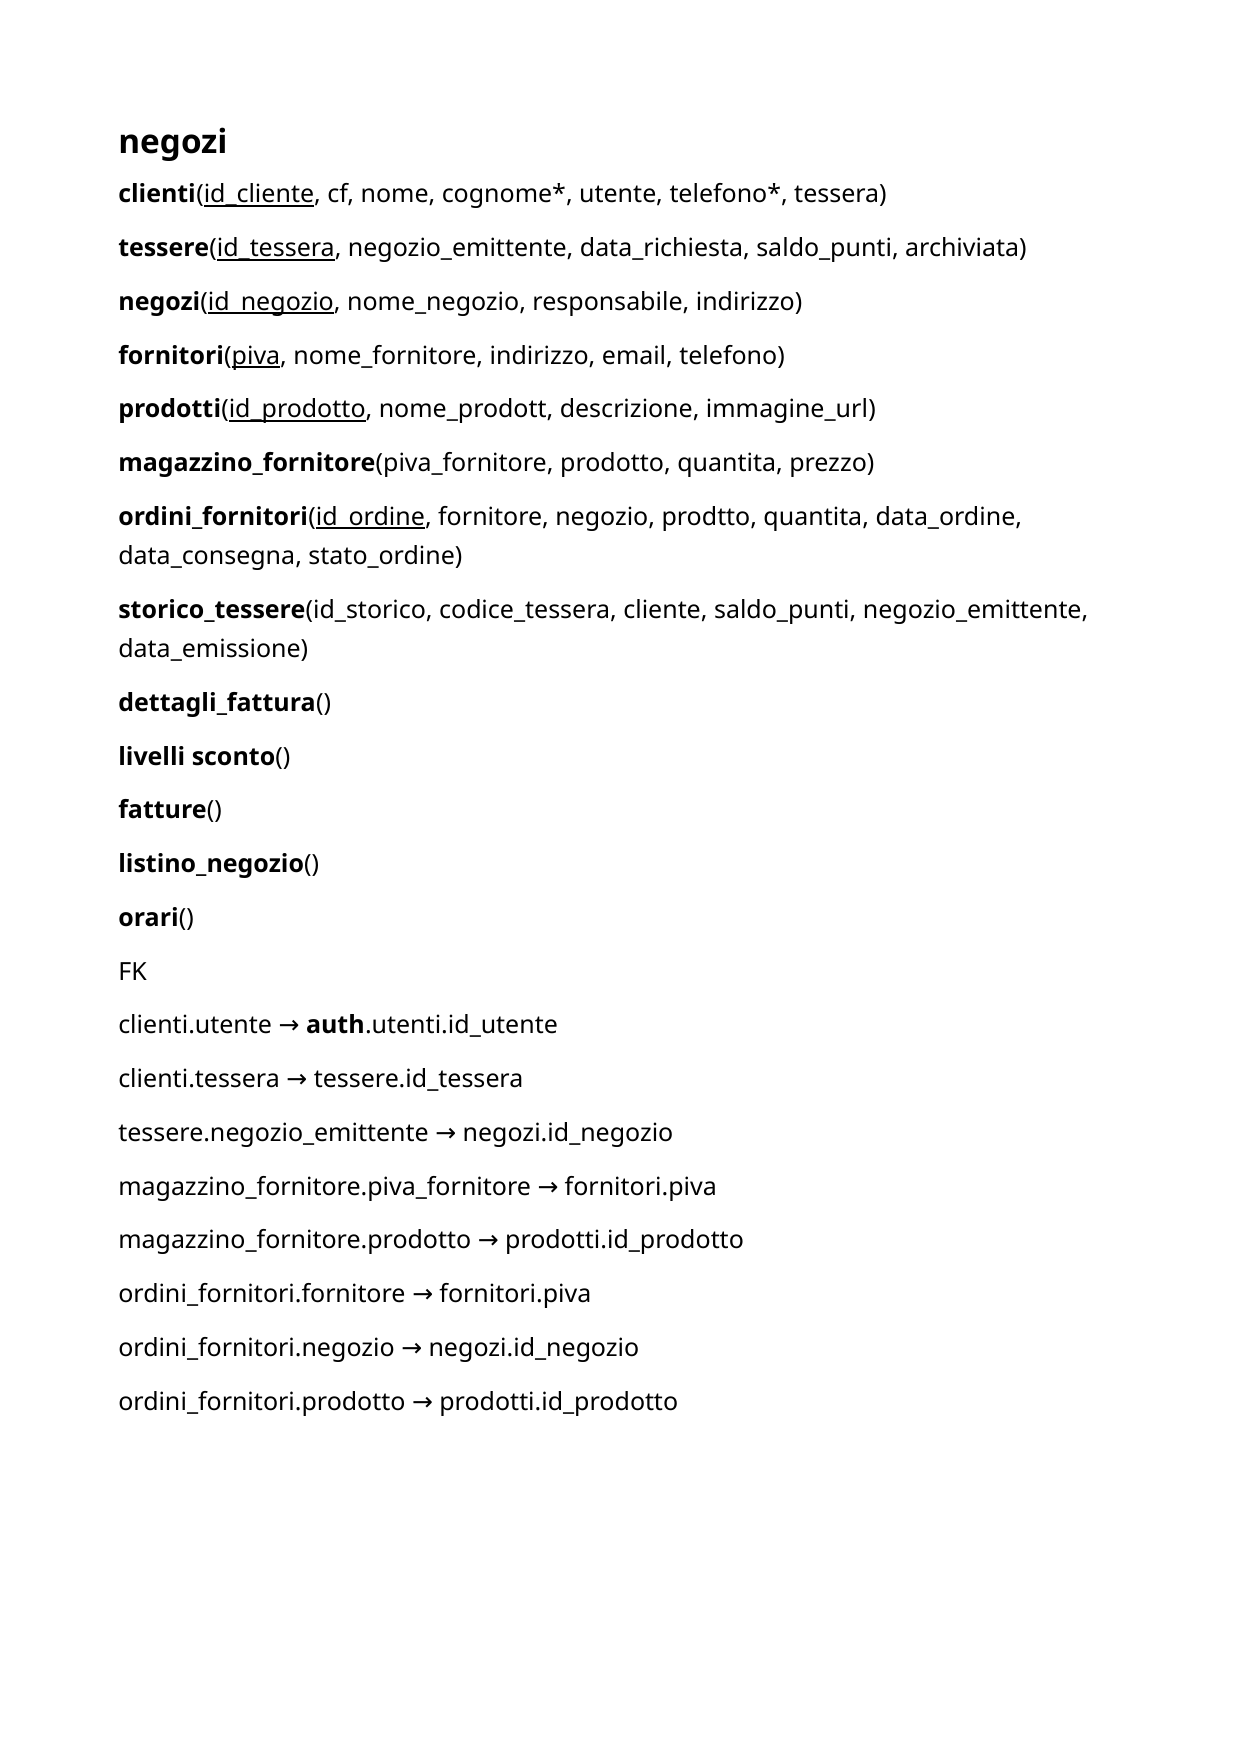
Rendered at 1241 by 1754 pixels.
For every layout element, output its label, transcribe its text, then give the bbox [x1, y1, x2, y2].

text fatture() [118, 792, 1122, 826]
text orari() [118, 899, 1122, 933]
text listino_negozio() [118, 846, 1122, 880]
text clienti.tessera → tessere.id_tessera [118, 1061, 1122, 1095]
text fornitori(piva, nome_fornitore, indirizzo, email, telefono) [118, 337, 1122, 371]
text magazzino_fornitore.piva_fornitore → fornitori.piva [118, 1168, 1122, 1202]
text negozi(id_negozio, nome_negozio, responsabile, indirizzo) [118, 283, 1122, 318]
text ordini_fornitori.prodotto → prodotti.id_prodotto [118, 1383, 1122, 1417]
text storico_tessere(id_storico, codice_tessera, cliente, saldo_punti, negozio_emittente, data_emissione) [118, 591, 1122, 665]
text dettagli_fattura() [118, 684, 1122, 718]
text livelli sconto() [118, 738, 1122, 772]
subtitle negozi [118, 118, 1122, 163]
text magazzino_fornitore(piva_fornitore, prodotto, quantita, prezzo) [118, 445, 1122, 479]
text FK [118, 953, 1122, 987]
text prodotti(id_prodotto, nome_prodott, descrizione, immagine_url) [118, 391, 1122, 425]
text clienti(id_cliente, cf, nome, cognome*, utente, telefono*, tessera) [118, 176, 1122, 210]
text tessere.negozio_emittente → negozi.id_negozio [118, 1114, 1122, 1148]
text ordini_fornitori.negozio → negozi.id_negozio [118, 1329, 1122, 1363]
text ordini_fornitori.fornitore → fornitori.piva [118, 1276, 1122, 1310]
text tessere(id_tessera, negozio_emittente, data_richiesta, saldo_punti, archiviata) [118, 230, 1122, 264]
text ordini_fornitori(id_ordine, fornitore, negozio, prodtto, quantita, data_ordine, data_consegna, stato_ordine) [118, 498, 1122, 572]
text clienti.utente → auth.utenti.id_utente [118, 1007, 1122, 1041]
text magazzino_fornitore.prodotto → prodotti.id_prodotto [118, 1222, 1122, 1256]
